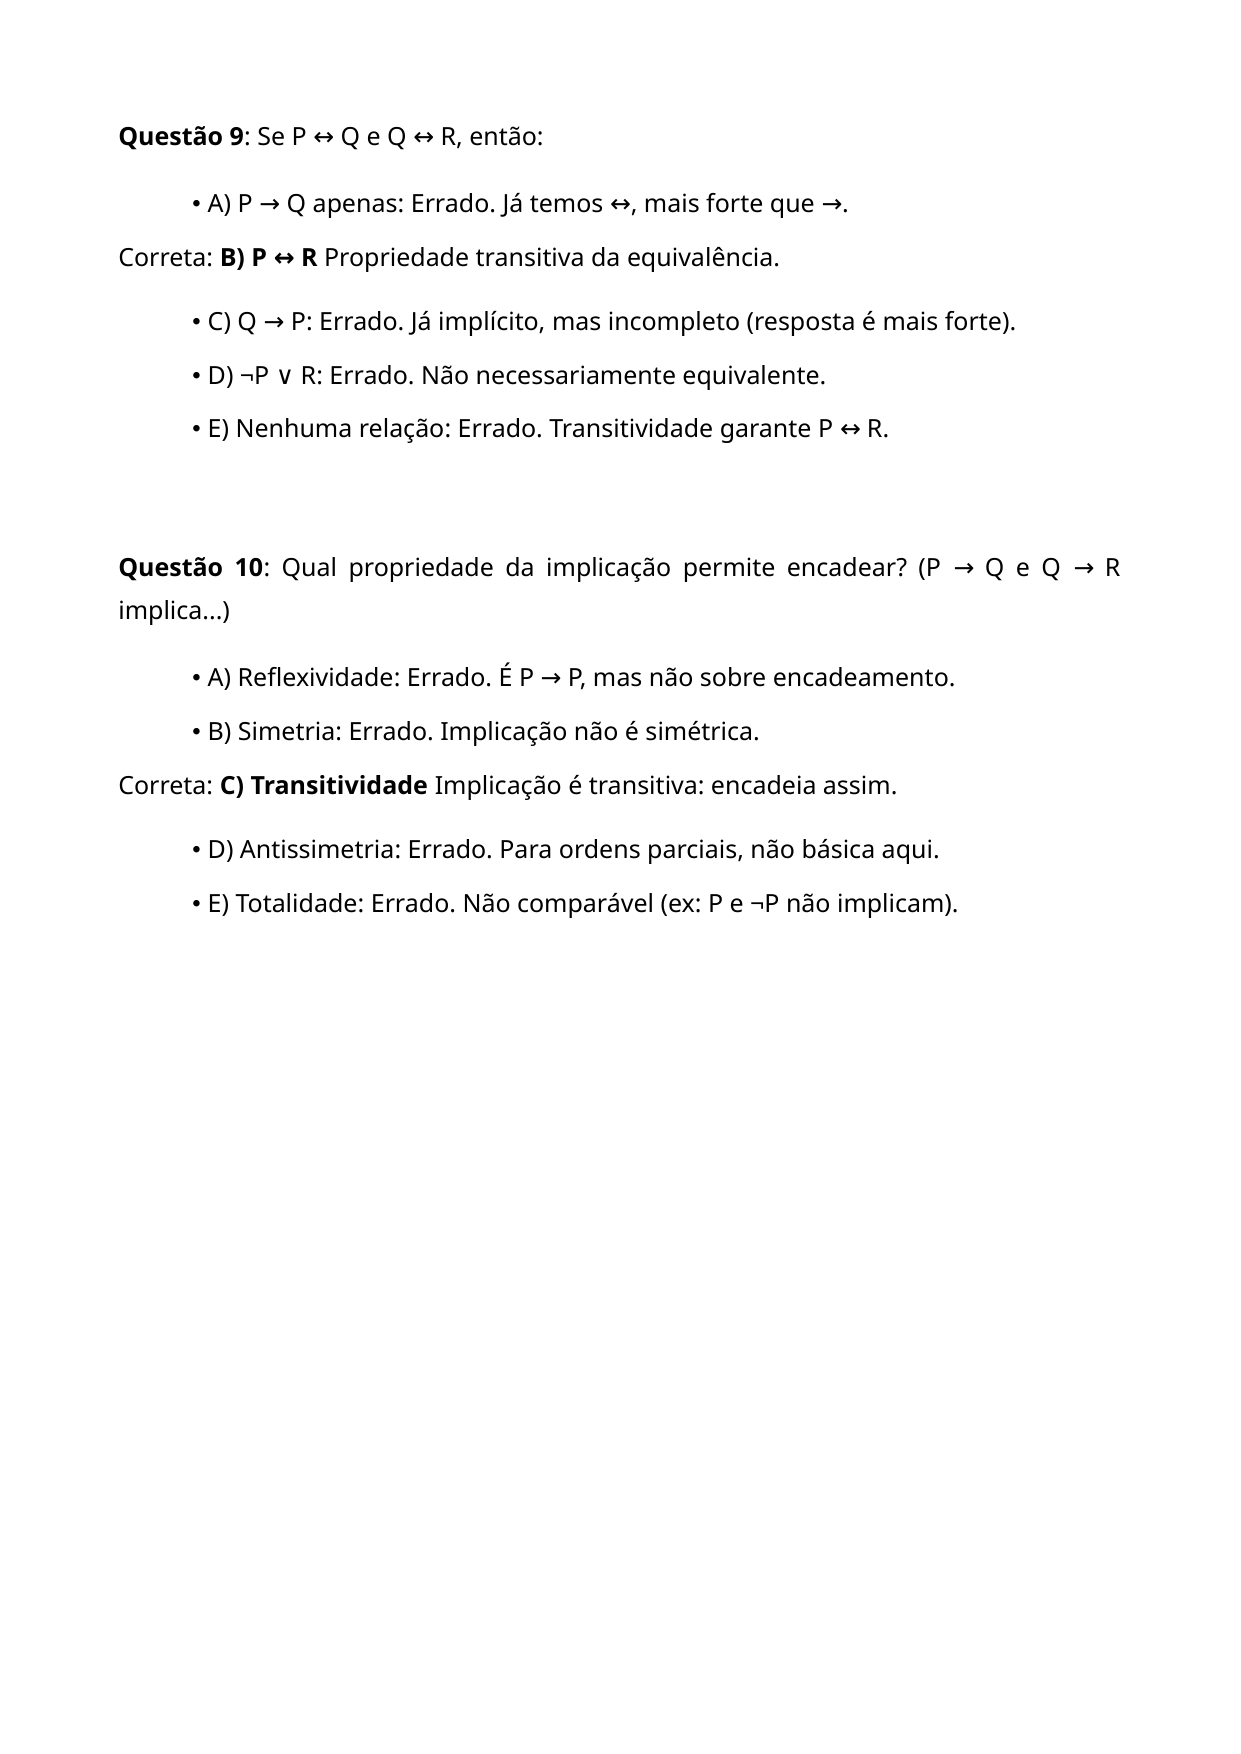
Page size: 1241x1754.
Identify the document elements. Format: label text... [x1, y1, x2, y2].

list B) Simetria: Errado. Implicação não é simétrica. [118, 714, 1122, 748]
list A) Reflexividade: Errado. É P → P, mas não sobre encadeamento. [118, 660, 1122, 694]
list A) P → Q apenas: Errado. Já temos ↔, mais forte que →. [118, 186, 1122, 220]
list D) ¬P ∨ R: Errado. Não necessariamente equivalente. [118, 357, 1122, 391]
list E) Totalidade: Errado. Não comparável (ex: P e ¬P não implicam). [118, 885, 1122, 919]
list D) Antissimetria: Errado. Para ordens parciais, não básica aqui. [118, 832, 1122, 866]
subtitle Questão 9: Se P ↔ Q e Q ↔ R, então: [118, 118, 1122, 152]
list C) Q → P: Errado. Já implícito, mas incompleto (resposta é mais forte). [118, 303, 1122, 338]
text Correta: C) Transitividade Implicação é transitiva: encadeia assim. [118, 767, 1122, 801]
subtitle Questão 10: Qual propriedade da implicação permite encadear? (P → Q e Q → R implica...) [118, 550, 1122, 626]
text Correta: B) P ↔ R Propriedade transitiva da equivalência. [118, 239, 1122, 273]
list E) Nenhuma relação: Errado. Transitividade garante P ↔ R. [118, 411, 1122, 445]
